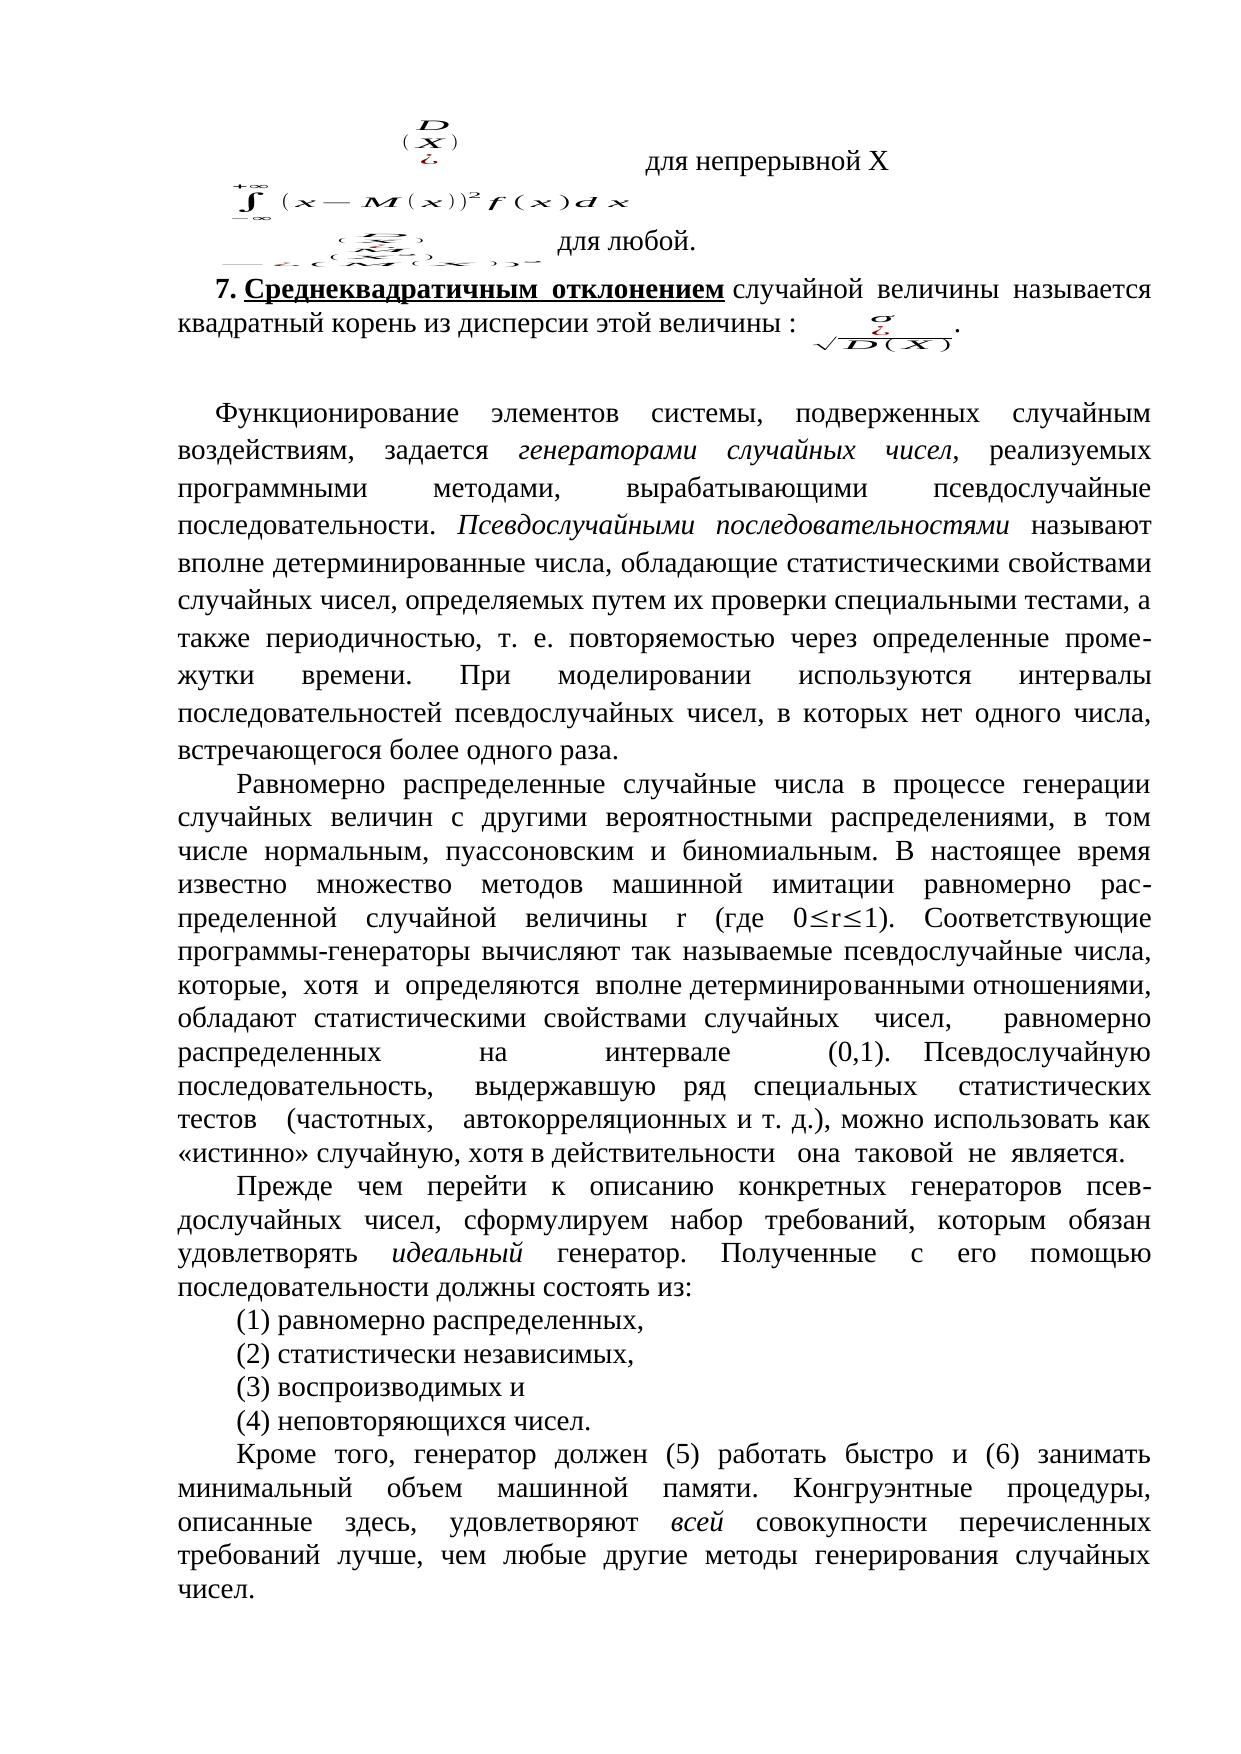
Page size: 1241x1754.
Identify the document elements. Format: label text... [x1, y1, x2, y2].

text (3) воспроизво­димых и [177, 1369, 1152, 1403]
text для любой. [177, 223, 1152, 267]
text (4) неповторяющихся чисел. [177, 1403, 1152, 1437]
text Равномерно распределенные случайные числа в процессе генерации случайных величин с другими вероятностными распределениями, в том числе нормальным, пуассоновским и биномиальным. В настоящее время известно множество методов машинной имитации равномерно рас­пределенной случайной величины r (где 0r1). Соответствующие программы-генераторы вычисляют так называемые псевдослучай­ные числа, которые, хотя и определяются вполне детерминиро­ванными отношениями, обладают статистическими свойствами слу­чайных чисел, равномерно распределенных на интервале (0,1). Псевдослучайную последовательность, выдержавшую ряд специ­альных статистических тестов (частотных, автокорреляционных и т. д.), можно использовать как «истинно» случайную, хотя в дей­ствительности она таковой не является. [177, 766, 1152, 1168]
text 7. Среднеквадратичным отклонением случайной величины называется квадратный корень из дисперсии этой величины : . [177, 267, 1152, 353]
text Прежде чем перейти к описанию конкретных генераторов псев­дослучайных чисел, сформулируем набор требований, которым обязан удовлетворять идеальный генератор. Полученные с его по­мощью последовательности должны состоять из: [177, 1168, 1152, 1302]
text Функционирование элементов системы, подверженных случайным воздействиям, задается генераторами слу­чайных чисел, реализуемых программными методами, вырабатывающими псевдослучайные последовательности. Псевдослучайными последовательностями называют впол­не детерминированные числа, обладающие статистиче­скими свойствами случайных чисел, определяемых путем их проверки специальными тестами, а также периодич­ностью, т. е. повторяемостью через определенные проме­жутки времени. При моделировании используются интер­валы последовательностей псевдослучайных чисел, в ко­торых нет одного числа, встречающегося более одного раза. [177, 391, 1152, 766]
text (1) равномерно распределенных, [177, 1302, 1152, 1336]
text для непрерывной Х [177, 118, 1152, 223]
text (2) статистически независимых, [177, 1336, 1152, 1369]
text Кроме того, генератор дол­жен (5) работать быстро и (6) занимать минимальный объем машин­ной памяти. Конгруэнтные процедуры, описанные здесь, удовлет­воряют всей совокупности перечисленных требований лучше, чем любые другие методы генерирования случайных чисел. [177, 1437, 1152, 1604]
